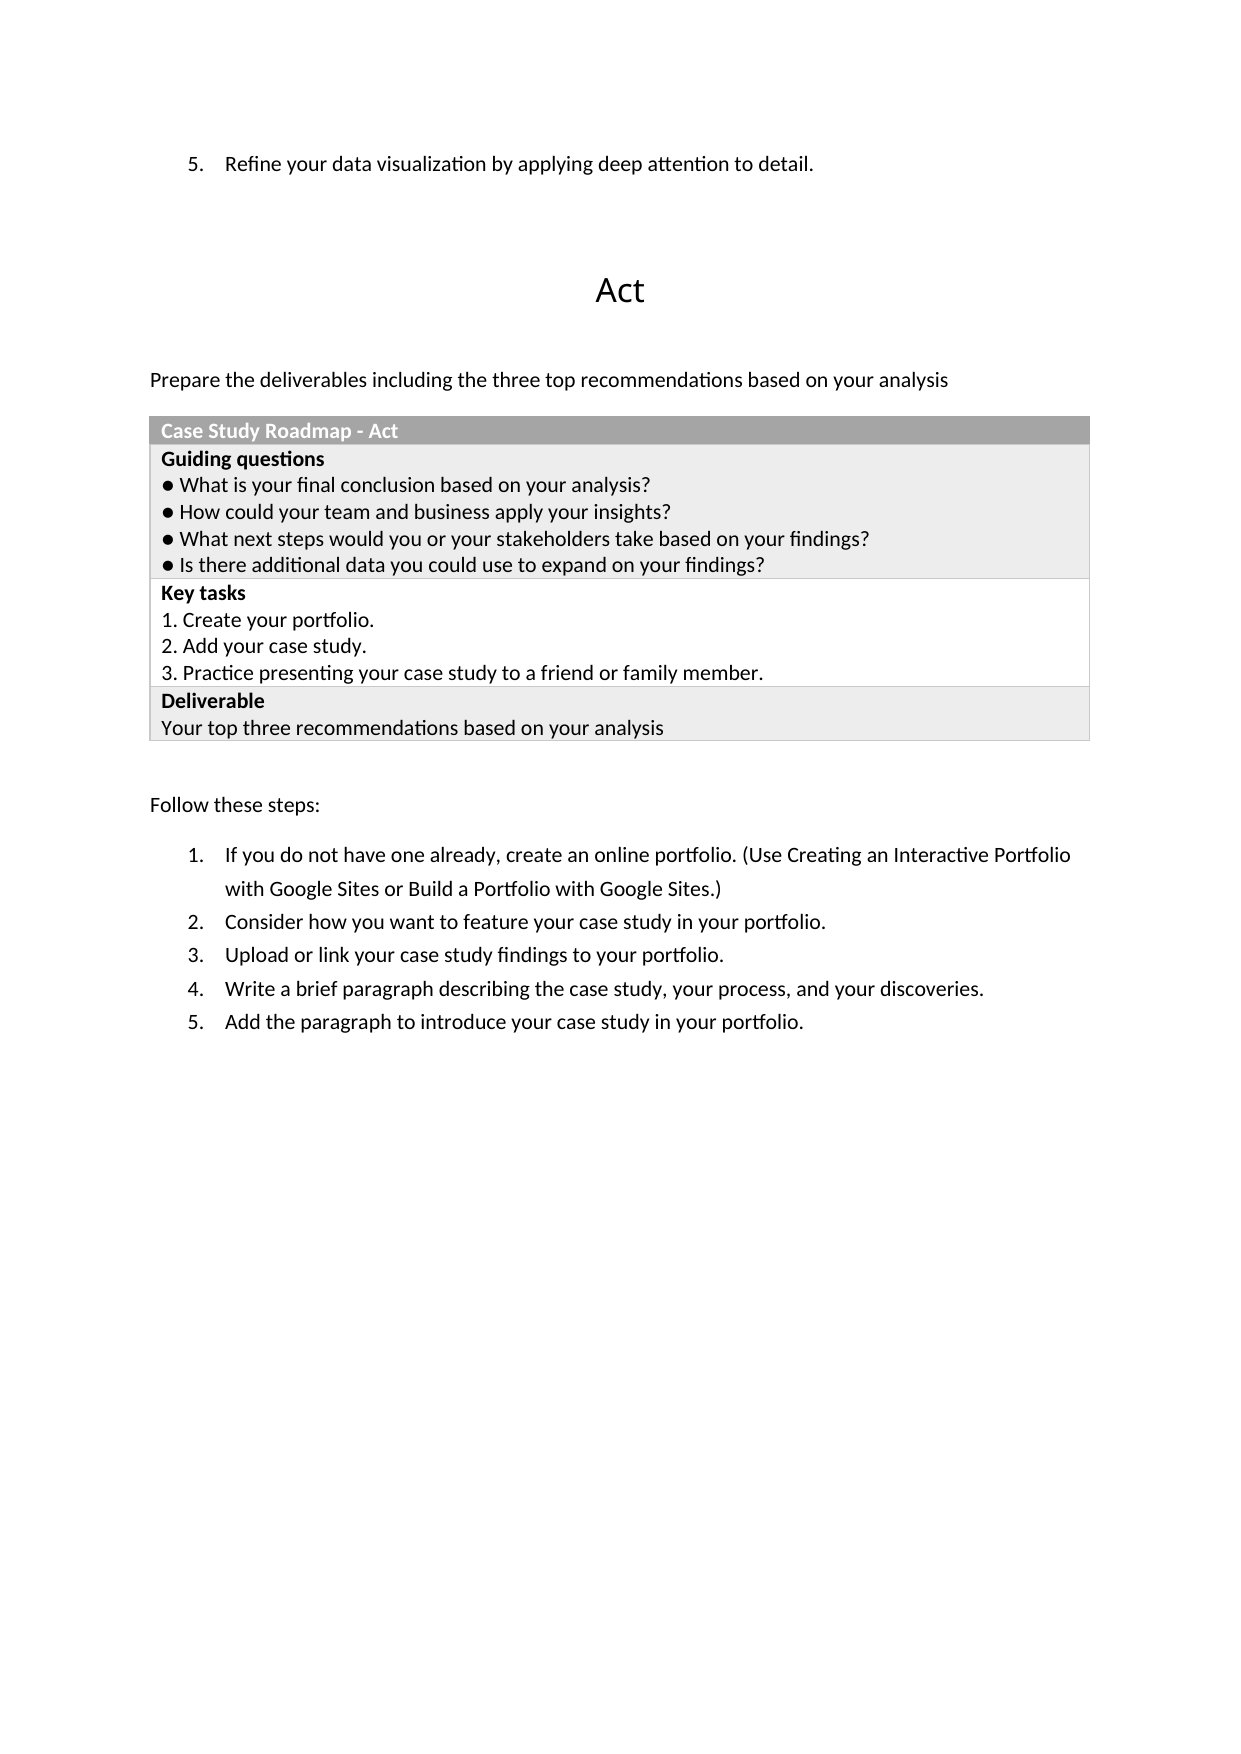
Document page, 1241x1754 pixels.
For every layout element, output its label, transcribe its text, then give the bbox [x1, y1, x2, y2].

table_cell Deliverable Your top three recommendations based on your analysis [151, 687, 1089, 740]
text Prepare the deliverables including the three top recommendations based on your analysis [150, 366, 1090, 393]
list Consider how you want to feature your case study in your portfolio. [187, 908, 1090, 935]
subtitle Act [150, 267, 1090, 312]
list Add the paragraph to introduce your case study in your portfolio. [187, 1008, 1090, 1035]
table_cell Guiding questions ● What is your final conclusion based on your analysis? ● How could your team and business apply your insights? ● What next steps would you or your stakeholders take based on your findings? ● Is there additional data you could use to expand on your findings? [151, 445, 1089, 578]
table_header Case Study Roadmap - Act [151, 417, 1089, 444]
table_cell Key tasks 1. Create your portfolio. 2. Add your case study. 3. Practice presenting your case study to a friend or family member. [151, 579, 1089, 686]
list Upload or link your case study findings to your portfolio. [187, 941, 1090, 968]
text Follow these steps: [150, 791, 1090, 818]
list Write a brief paragraph describing the case study, your process, and your discoveries. [187, 975, 1090, 1001]
list Refine your data visualization by applying deep attention to detail. [187, 150, 1090, 177]
list If you do not have one already, create an online portfolio. (Use Creating an Interactive Portfolio with Google Sites or Build a Portfolio with Google Sites.) [187, 841, 1090, 901]
